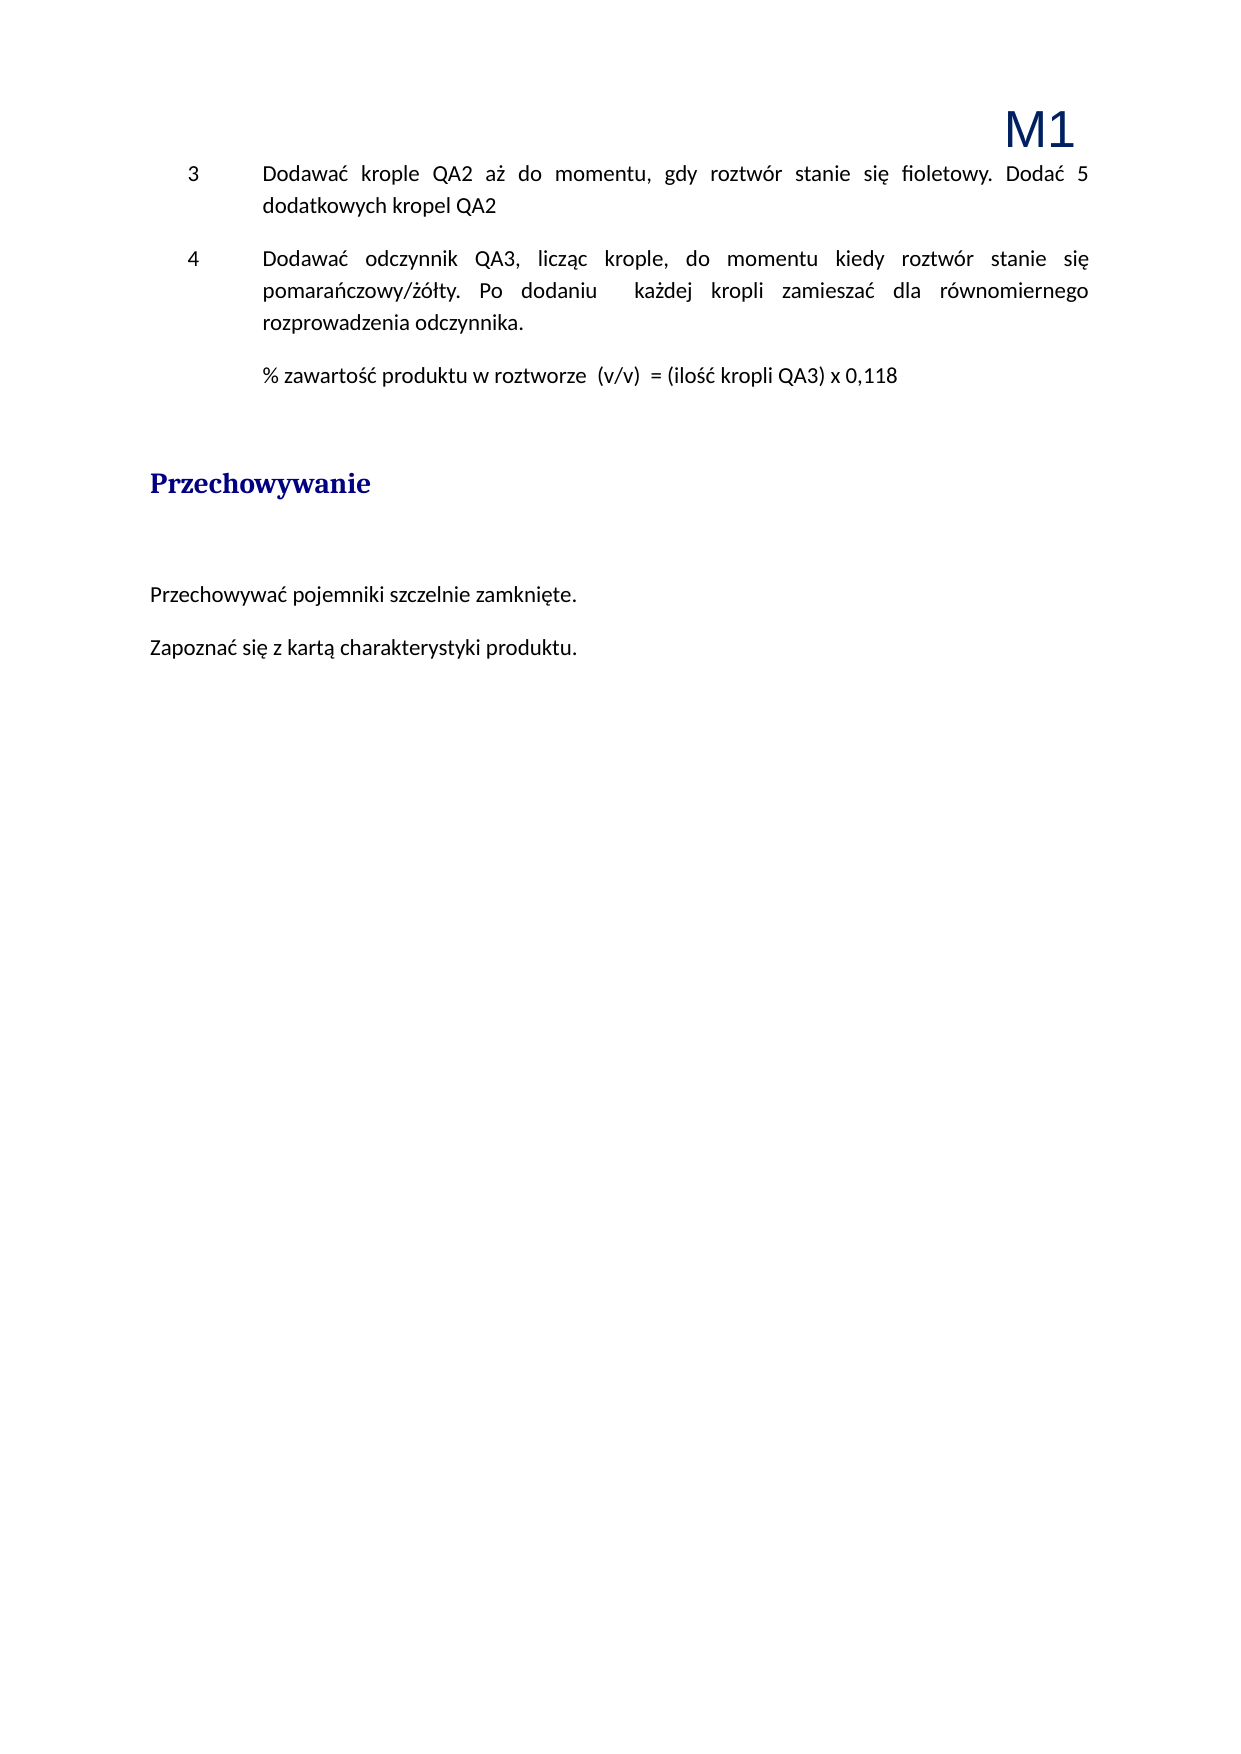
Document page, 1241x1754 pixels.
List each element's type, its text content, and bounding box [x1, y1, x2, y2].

text % zawartość produktu w roztworze (v/v) = (ilość kropli QA3) x 0,118 [262, 361, 1090, 389]
text Zapoznać się z kartą charakterystyki produktu. [150, 633, 1090, 661]
list Dodawać krople QA2 aż do momentu, gdy roztwór stanie się fioletowy. Dodać 5 dodatkowych kropel QA2 [187, 159, 1090, 219]
text Przechowywać pojemniki szczelnie zamknięte. [150, 580, 1090, 608]
text Przechowywanie [150, 467, 1090, 501]
list Dodawać odczynnik QA3, licząc krople, do momentu kiedy roztwór stanie się pomarańczowy/żółty. Po dodaniu każdej kropli zamieszać dla równomiernego rozprowadzenia odczynnika. [187, 244, 1090, 336]
